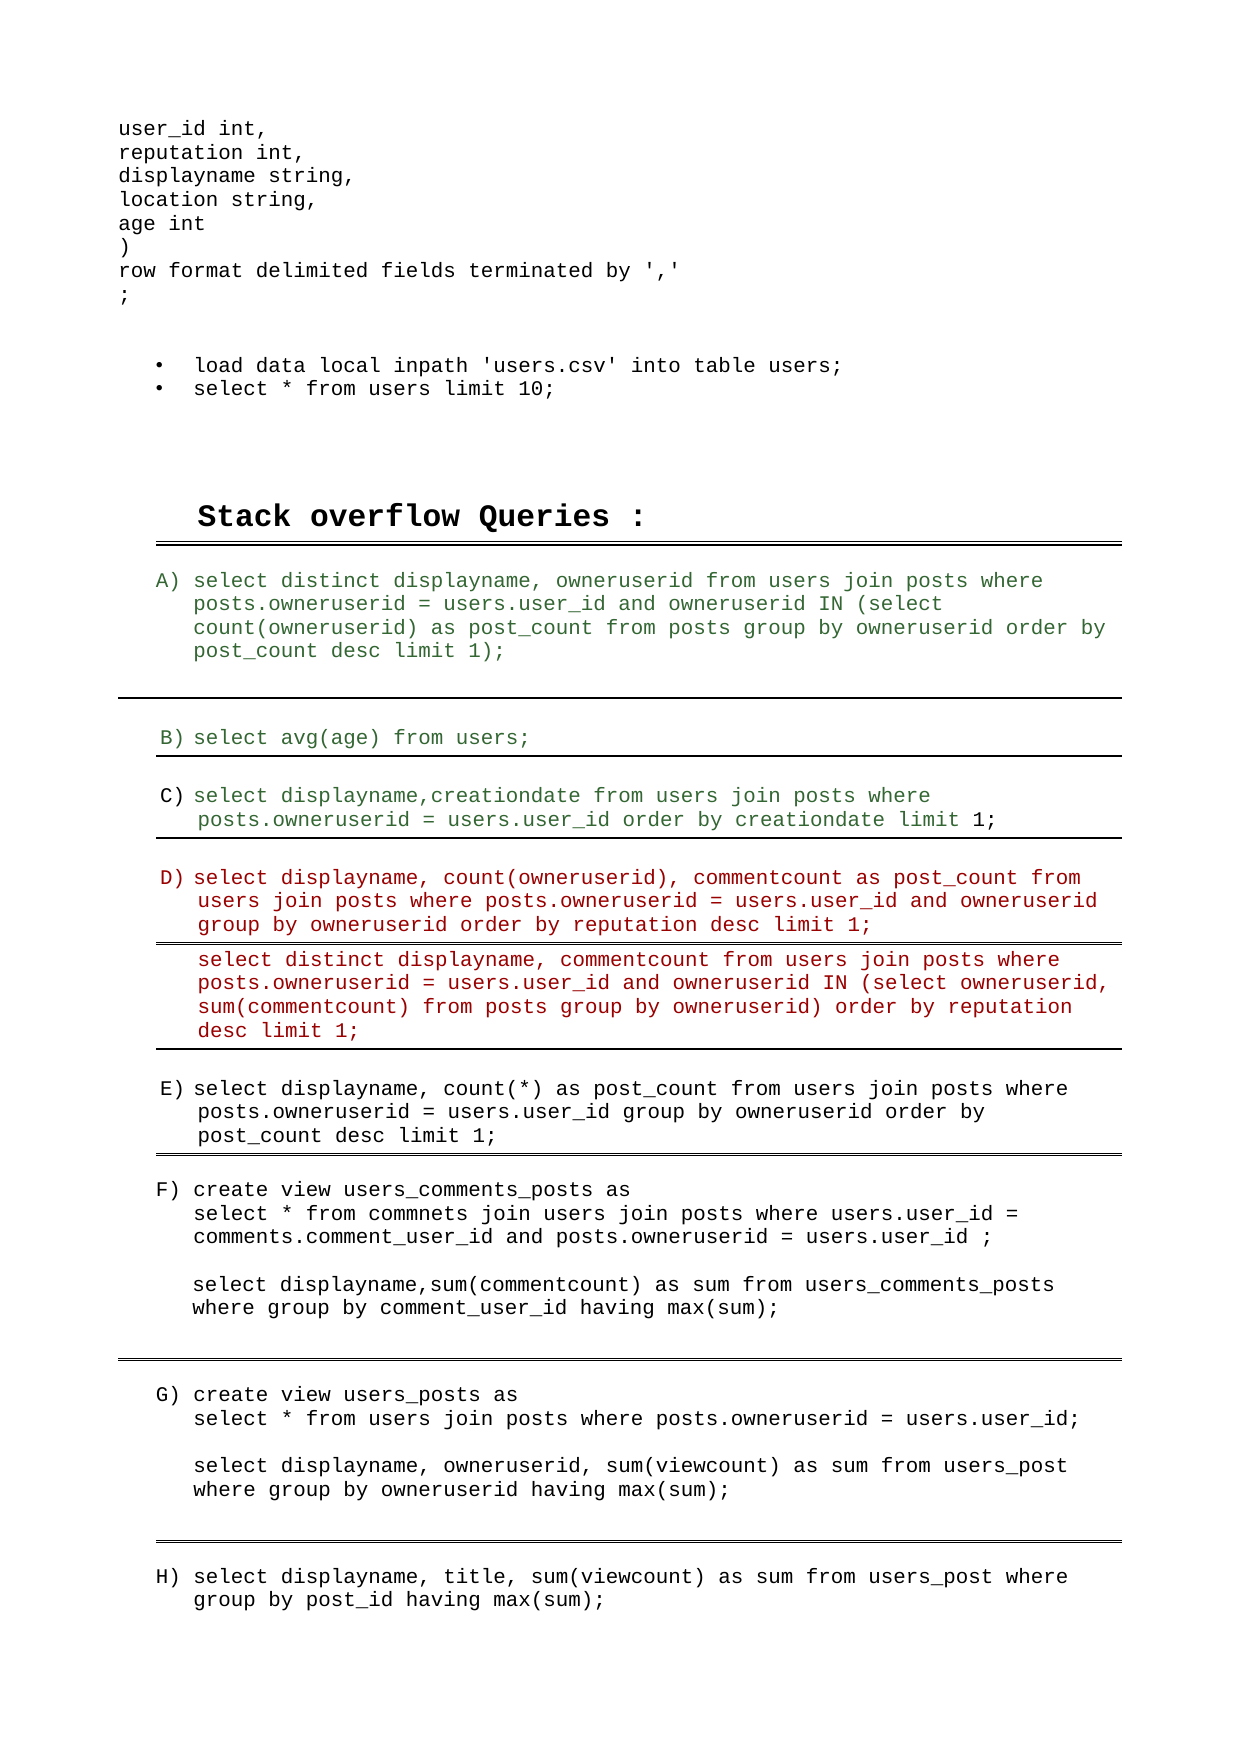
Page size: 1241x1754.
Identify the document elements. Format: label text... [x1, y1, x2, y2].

text reputation int, [118, 142, 1122, 165]
list select displayname,creationdate from users join posts where posts.owneruserid = users.user_id order by creationdate limit 1; [156, 781, 1122, 837]
list select * from users limit 10; [156, 378, 1122, 402]
list select displayname, owneruserid, sum(viewcount) as sum from users_post where group by owneruserid having max(sum); [156, 1455, 1122, 1502]
list select * from users join posts where posts.owneruserid = users.user_id; [156, 1408, 1122, 1432]
text location string, [118, 189, 1122, 213]
list select displayname, count(*) as post_count from users join posts where posts.owneruserid = users.user_id group by owneruserid order by post_count desc limit 1; [156, 1073, 1122, 1153]
list select distinct displayname, commentcount from users join posts where posts.owneruserid = users.user_id and owneruserid IN (select owneruserid, sum(commentcount) from posts group by owneruserid) order by reputation desc limit 1; [156, 945, 1122, 1048]
list select avg(age) from users; [156, 722, 1122, 755]
list select distinct displayname, owneruserid from users join posts where posts.owneruserid = users.user_id and owneruserid IN (select count(owneruserid) as post_count from posts group by owneruserid order by post_count desc limit 1); [156, 569, 1122, 664]
list select displayname, title, sum(viewcount) as sum from users_post where group by post_id having max(sum); [156, 1566, 1122, 1613]
text row format delimited fields terminated by ',' [118, 260, 1122, 284]
list load data local inpath 'users.csv' into table users; [156, 354, 1122, 378]
list select * from commnets join users join posts where users.user_id = comments.comment_user_id and posts.owneruserid = users.user_id ; [156, 1203, 1122, 1250]
text age int [118, 213, 1122, 236]
text ) [118, 236, 1122, 260]
text select displayname,sum(commentcount) as sum from users_comments_posts where group by comment_user_id having max(sum); [118, 1274, 1122, 1321]
list create view users_comments_posts as [156, 1179, 1122, 1203]
list create view users_posts as [156, 1384, 1122, 1408]
text ; [118, 284, 1122, 307]
list select displayname, count(owneruserid), commentcount as post_count from users join posts where posts.owneruserid = users.user_id and owneruserid group by owneruserid order by reputation desc limit 1; [156, 862, 1122, 942]
list Stack overflow Queries : [156, 496, 1122, 541]
text user_id int, [118, 118, 1122, 142]
text displayname string, [118, 165, 1122, 189]
